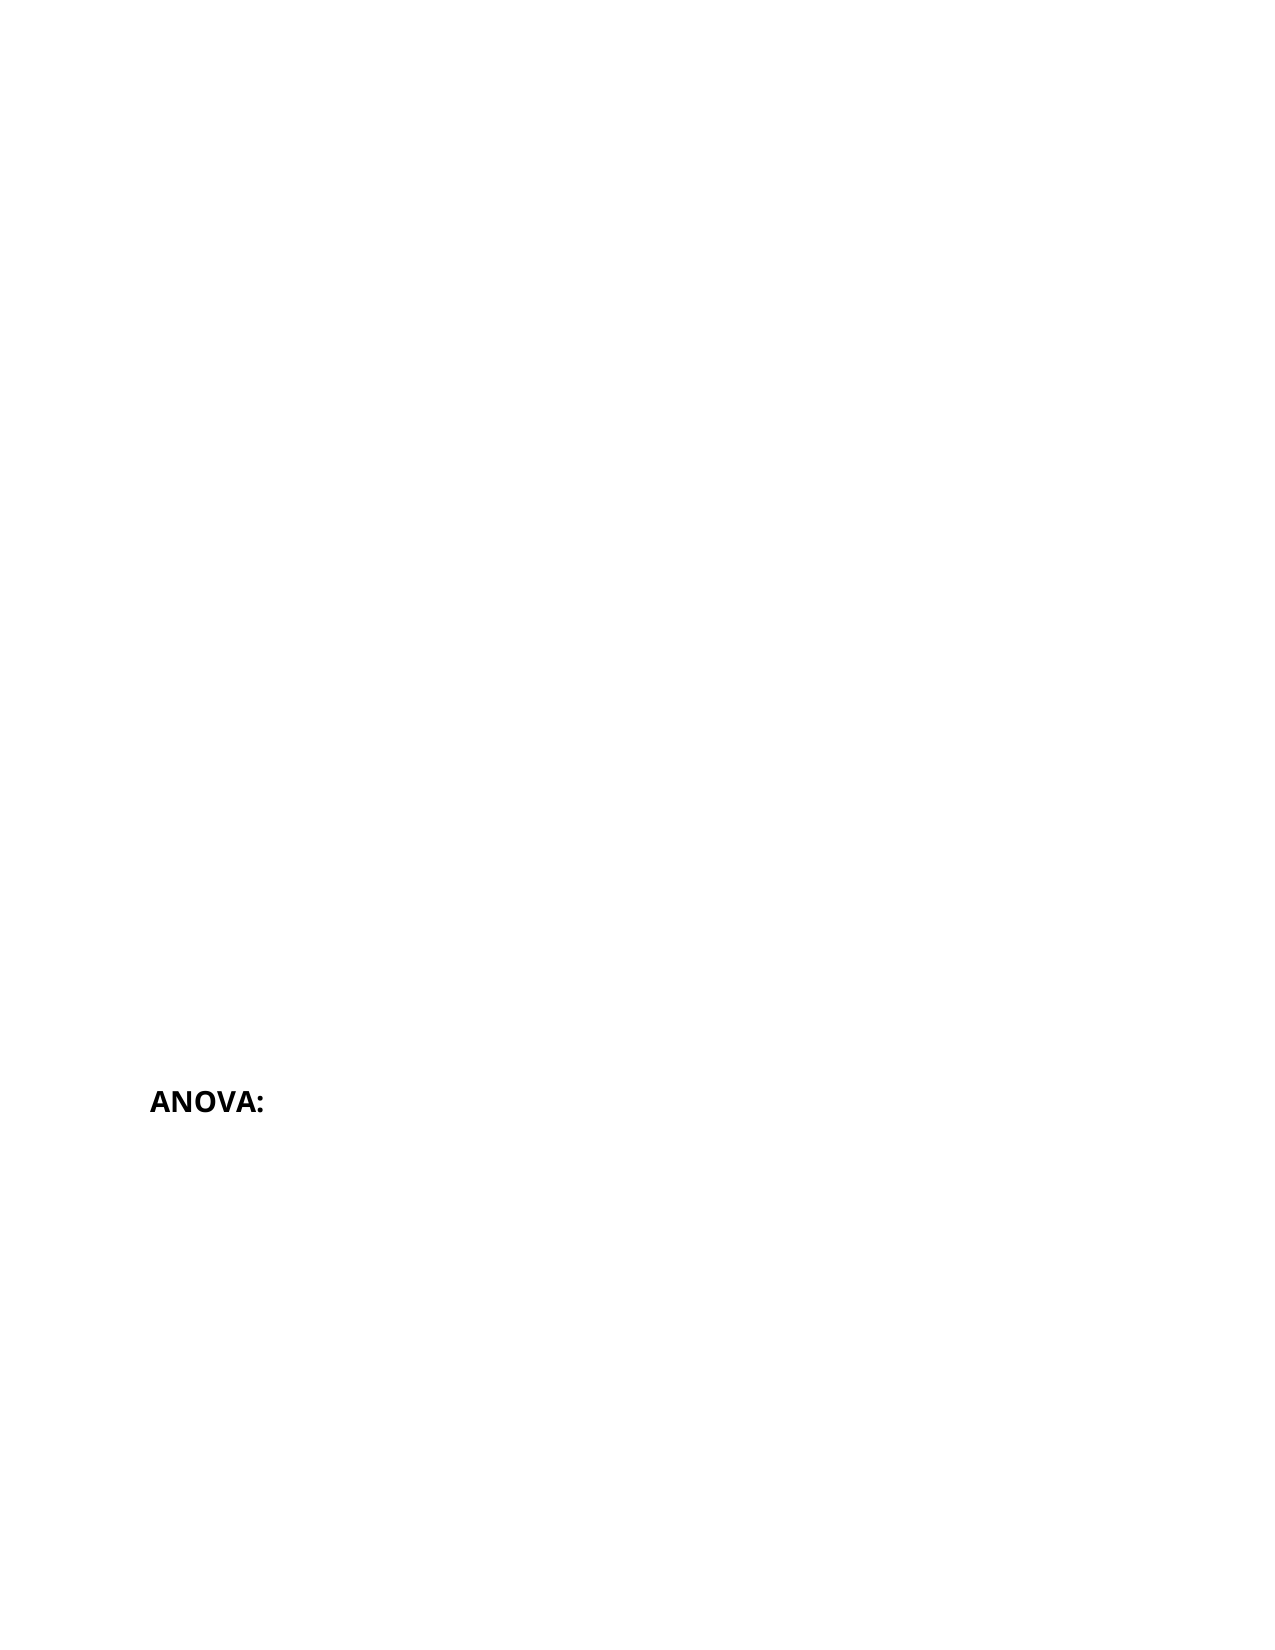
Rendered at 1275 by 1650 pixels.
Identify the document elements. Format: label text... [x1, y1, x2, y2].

subtitle ANOVA: [150, 1081, 1125, 1121]
